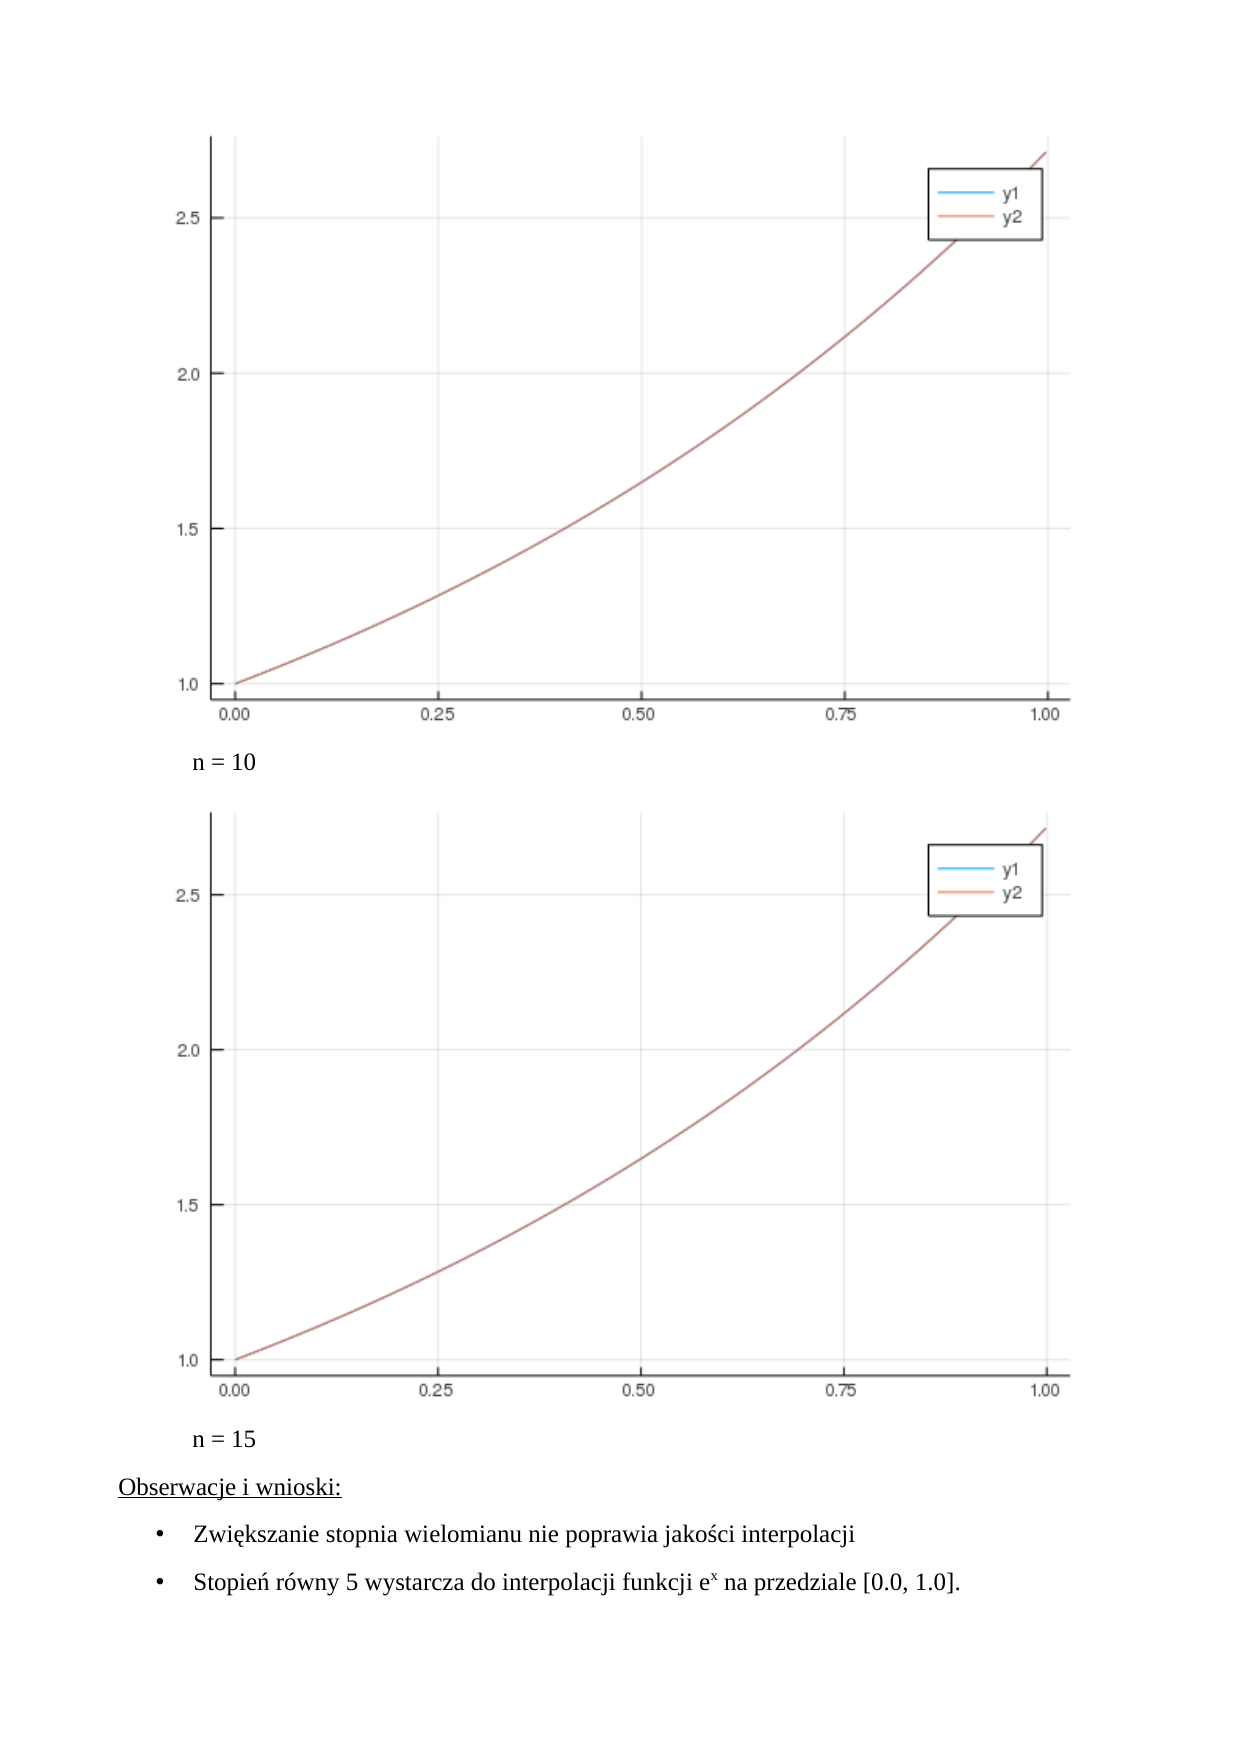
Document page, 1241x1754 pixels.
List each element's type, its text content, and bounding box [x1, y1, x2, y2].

picture [151, 118, 1089, 744]
text Obserwacje i wnioski: [118, 1472, 1122, 1501]
text n = 10 [118, 118, 1122, 776]
text n = 15 [118, 795, 1122, 1453]
picture [151, 795, 1089, 1420]
list Stopień równy 5 wystarcza do interpolacji funkcji ex na przedziale [0.0, 1.0]. [156, 1567, 1122, 1596]
list Zwiększanie stopnia wielomianu nie poprawia jakości interpolacji [156, 1519, 1122, 1548]
